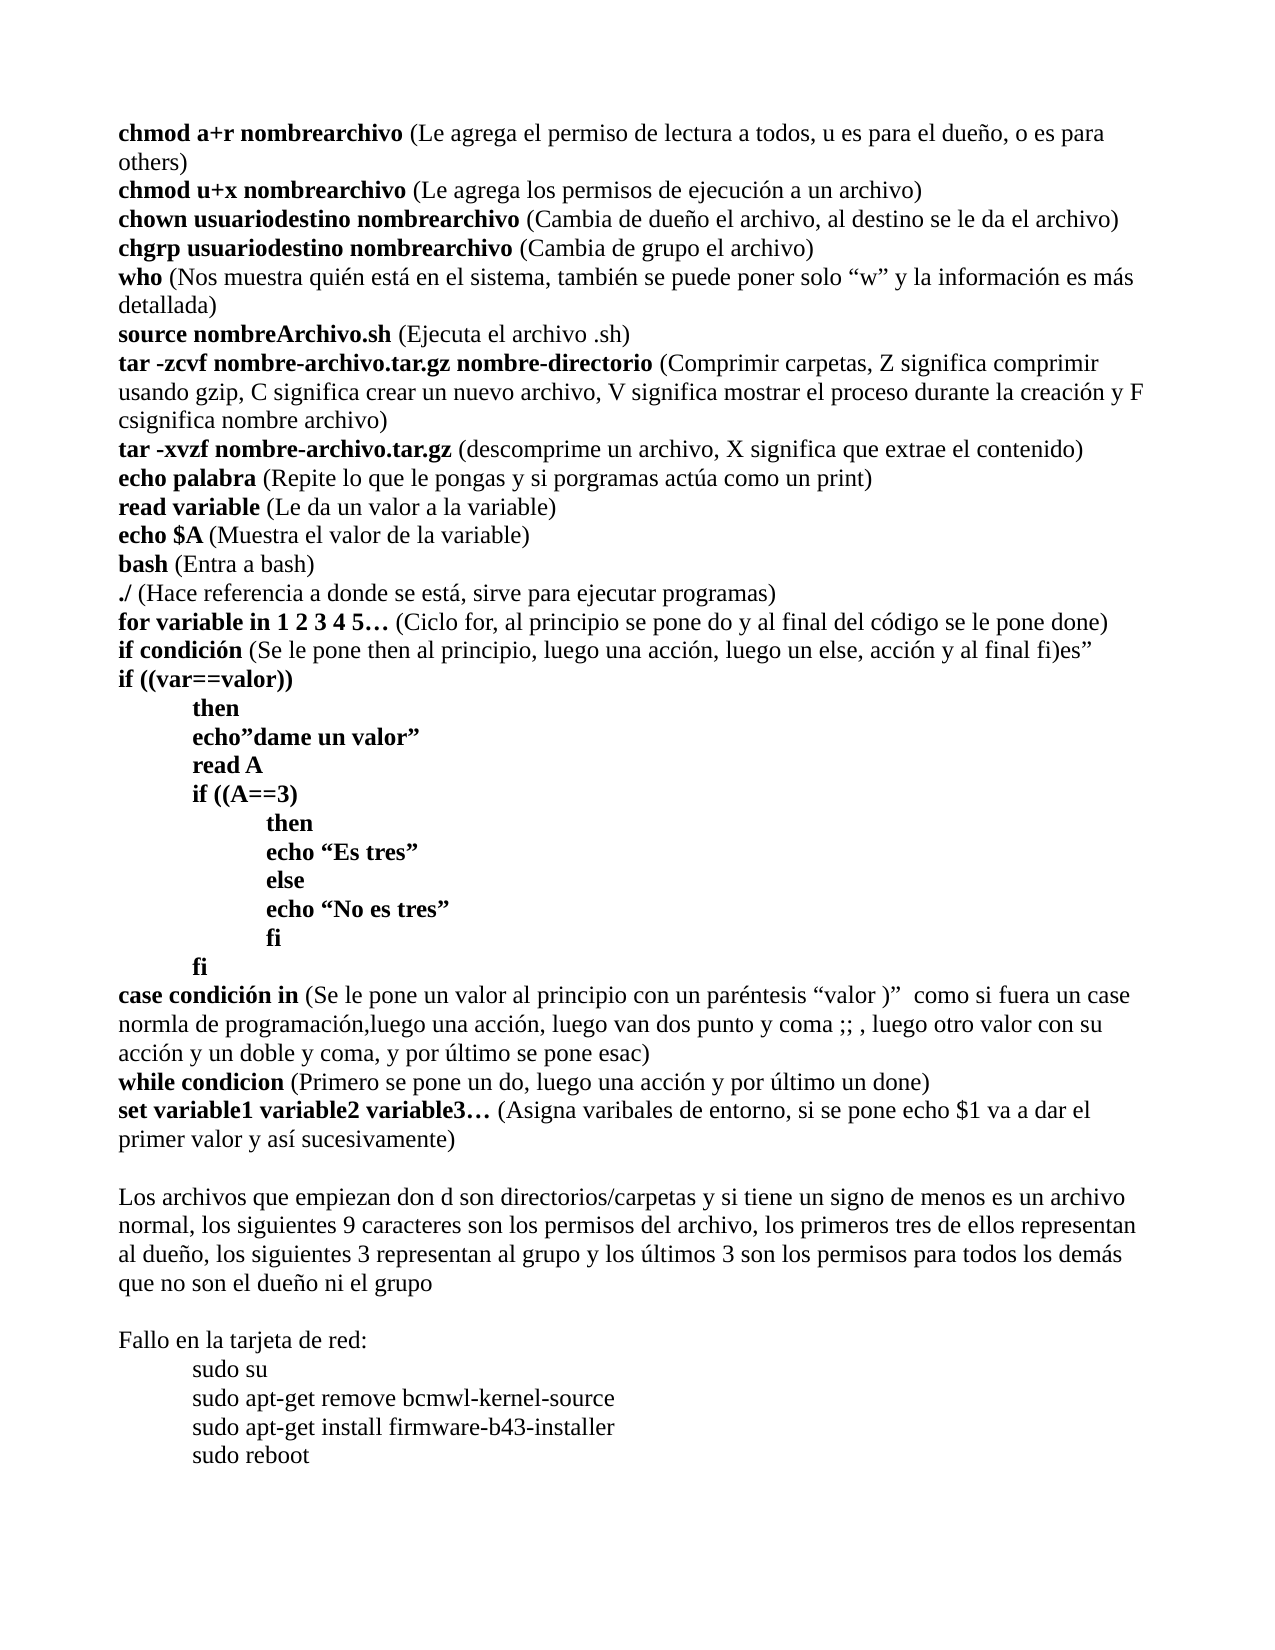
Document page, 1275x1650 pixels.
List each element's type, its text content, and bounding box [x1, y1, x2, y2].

text sudo apt-get install firmware-b43-installer [118, 1412, 1157, 1441]
text echo”dame un valor” [118, 722, 1157, 751]
text chmod u+x nombrearchivo (Le agrega los permisos de ejecución a un archivo) [118, 176, 1157, 204]
text read A [118, 751, 1157, 779]
text while condicion (Primero se pone un do, luego una acción y por último un done) [118, 1067, 1157, 1096]
text then [118, 693, 1157, 722]
text if ((A==3) [118, 779, 1157, 808]
text fi [118, 923, 1157, 952]
text echo palabra (Repite lo que le pongas y si porgramas actúa como un print) [118, 463, 1157, 492]
text chgrp usuariodestino nombrearchivo (Cambia de grupo el archivo) [118, 233, 1157, 262]
text if ((var==valor)) [118, 664, 1157, 693]
text set variable1 variable2 variable3… (Asigna varibales de entorno, si se pone echo $1 va a dar el primer valor y así sucesivamente) [118, 1096, 1157, 1153]
text tar -xvzf nombre-archivo.tar.gz (descomprime un archivo, X significa que extrae el contenido) [118, 434, 1157, 463]
text Fallo en la tarjeta de red: [118, 1326, 1157, 1354]
text source nombreArchivo.sh (Ejecuta el archivo .sh) [118, 319, 1157, 348]
text Los archivos que empiezan don d son directorios/carpetas y si tiene un signo de menos es un archivo normal, los siguientes 9 caracteres son los permisos del archivo, los primeros tres de ellos representan al dueño, los siguientes 3 representan al grupo y los últimos 3 son los permisos para todos los demás que no son el dueño ni el grupo [118, 1182, 1157, 1297]
text fi [118, 952, 1157, 981]
text read variable (Le da un valor a la variable) [118, 492, 1157, 521]
text for variable in 1 2 3 4 5… (Ciclo for, al principio se pone do y al final del código se le pone done) [118, 607, 1157, 636]
text then [118, 808, 1157, 837]
text bash (Entra a bash) [118, 549, 1157, 578]
text if condición (Se le pone then al principio, luego una acción, luego un else, acción y al final fi)es” [118, 636, 1157, 664]
text who (Nos muestra quién está en el sistema, también se puede poner solo “w” y la información es más detallada) [118, 262, 1157, 319]
text sudo reboot [118, 1441, 1157, 1469]
text else [118, 866, 1157, 894]
text tar -zcvf nombre-archivo.tar.gz nombre-directorio (Comprimir carpetas, Z significa comprimir usando gzip, C significa crear un nuevo archivo, V significa mostrar el proceso durante la creación y F csignifica nombre archivo) [118, 348, 1157, 434]
text ./ (Hace referencia a donde se está, sirve para ejecutar programas) [118, 578, 1157, 607]
text sudo apt-get remove bcmwl-kernel-source [118, 1383, 1157, 1412]
text echo $A (Muestra el valor de la variable) [118, 521, 1157, 549]
text echo “Es tres” [118, 837, 1157, 866]
text chown usuariodestino nombrearchivo (Cambia de dueño el archivo, al destino se le da el archivo) [118, 204, 1157, 233]
text chmod a+r nombrearchivo (Le agrega el permiso de lectura a todos, u es para el dueño, o es para others) [118, 118, 1157, 176]
text echo “No es tres” [118, 894, 1157, 923]
text case condición in (Se le pone un valor al principio con un paréntesis “valor )” como si fuera un case normla de programación,luego una acción, luego van dos punto y coma ;; , luego otro valor con su acción y un doble y coma, y por último se pone esac) [118, 981, 1157, 1067]
text sudo su [118, 1354, 1157, 1383]
